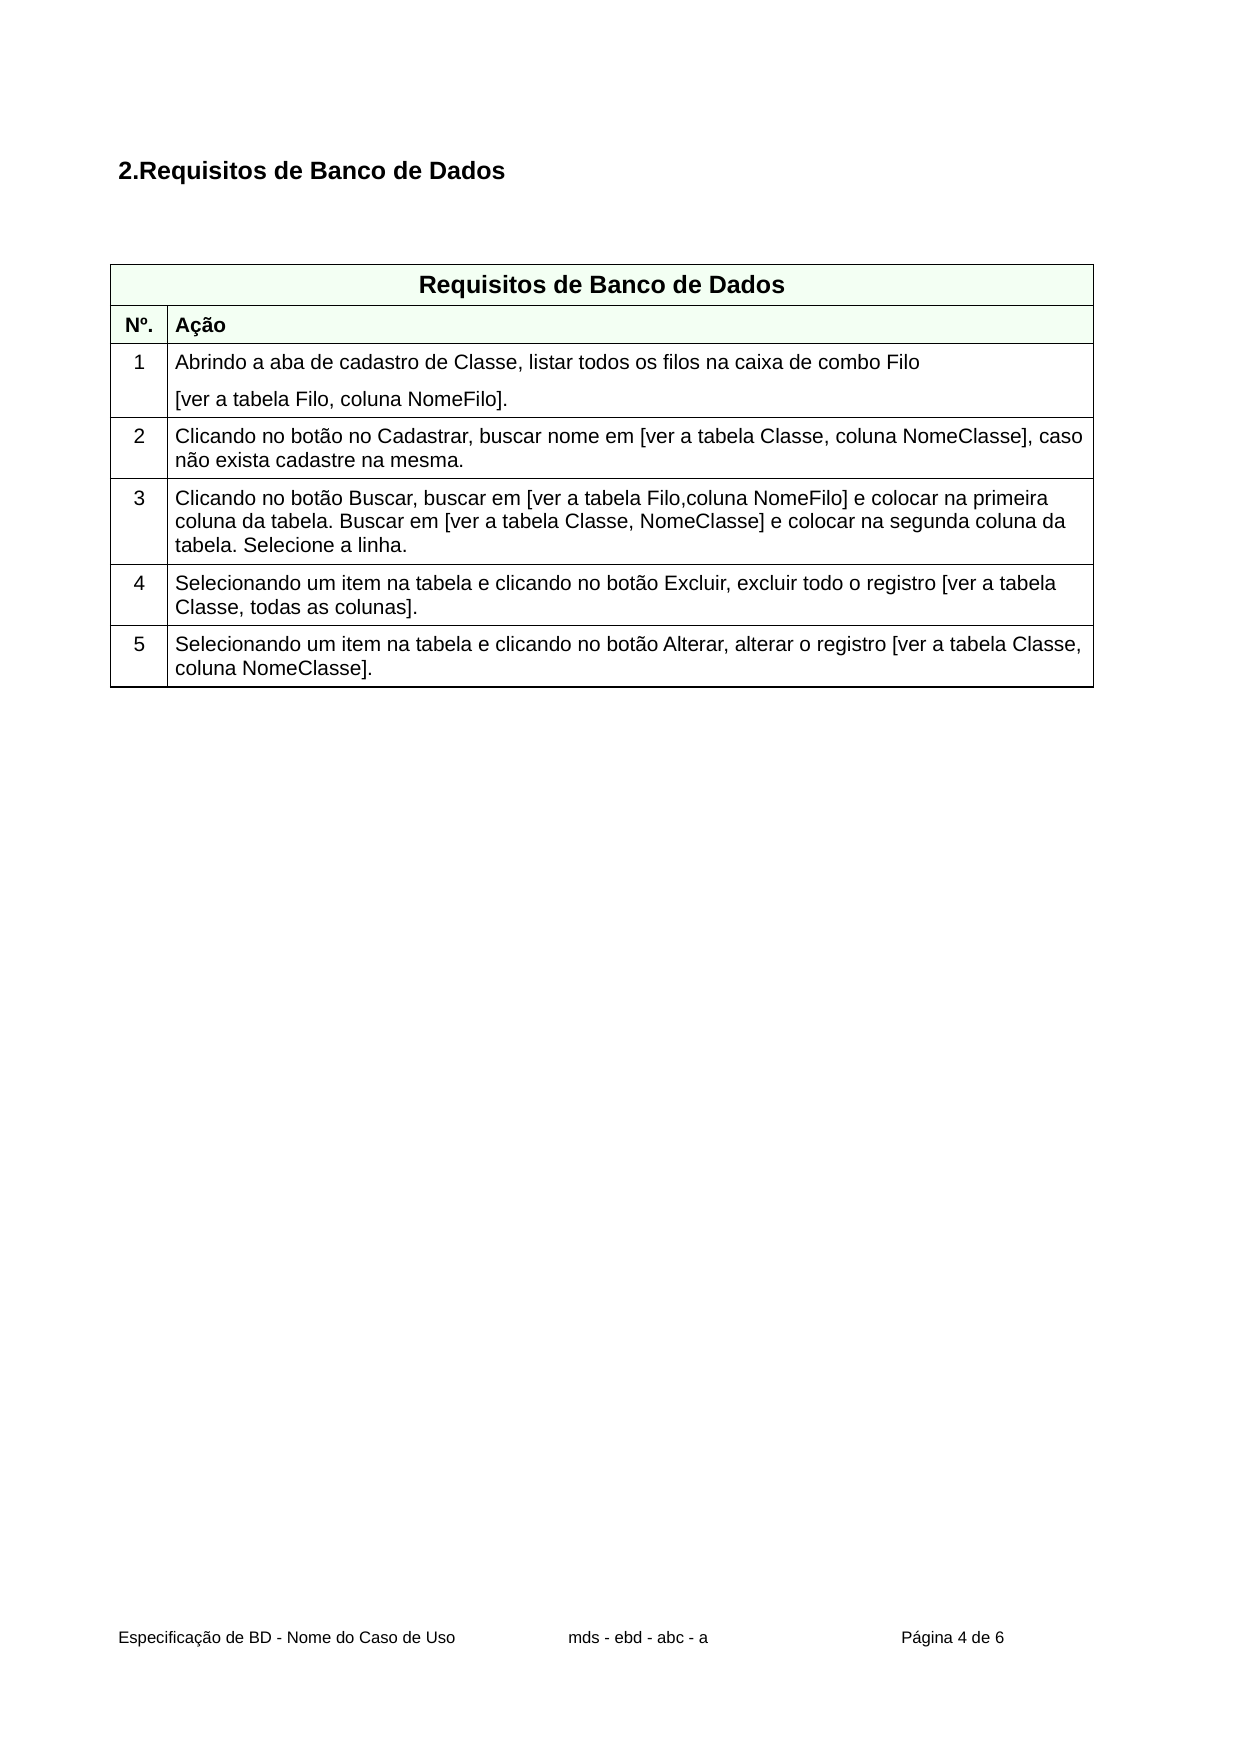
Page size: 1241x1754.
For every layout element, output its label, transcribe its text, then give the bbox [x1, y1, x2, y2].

table_cell Clicando no botão Buscar, buscar em [ver a tabela Filo,coluna NomeFilo] e colocar na primeira coluna da tabela. Buscar em [ver a tabela Classe, NomeClasse] e colocar na segunda coluna da tabela. Selecione a linha. [168, 479, 1093, 563]
table_cell Ação [168, 306, 1093, 343]
table_cell Clicando no botão no Cadastrar, buscar nome em [ver a tabela Classe, coluna NomeClasse], caso não exista cadastre na mesma. [168, 418, 1093, 478]
table_cell 2 [111, 418, 167, 478]
table_cell 5 [111, 626, 167, 686]
table_cell Abrindo a aba de cadastro de Classe, listar todos os filos na caixa de combo Filo [ver a tabela Filo, coluna NomeFilo]. [168, 344, 1093, 417]
table_cell Selecionando um item na tabela e clicando no botão Excluir, excluir todo o registro [ver a tabela Classe, todas as colunas]. [168, 565, 1093, 625]
table_header Requisitos de Banco de Dados [111, 265, 1093, 305]
table_cell Nº. [111, 306, 167, 343]
subtitle Requisitos de Banco de Dados [118, 156, 1122, 185]
table_cell Selecionando um item na tabela e clicando no botão Alterar, alterar o registro [ver a tabela Classe, coluna NomeClasse]. [168, 626, 1093, 686]
table_cell 1 [111, 344, 167, 417]
table_cell 4 [111, 565, 167, 625]
table_cell 3 [111, 479, 167, 563]
